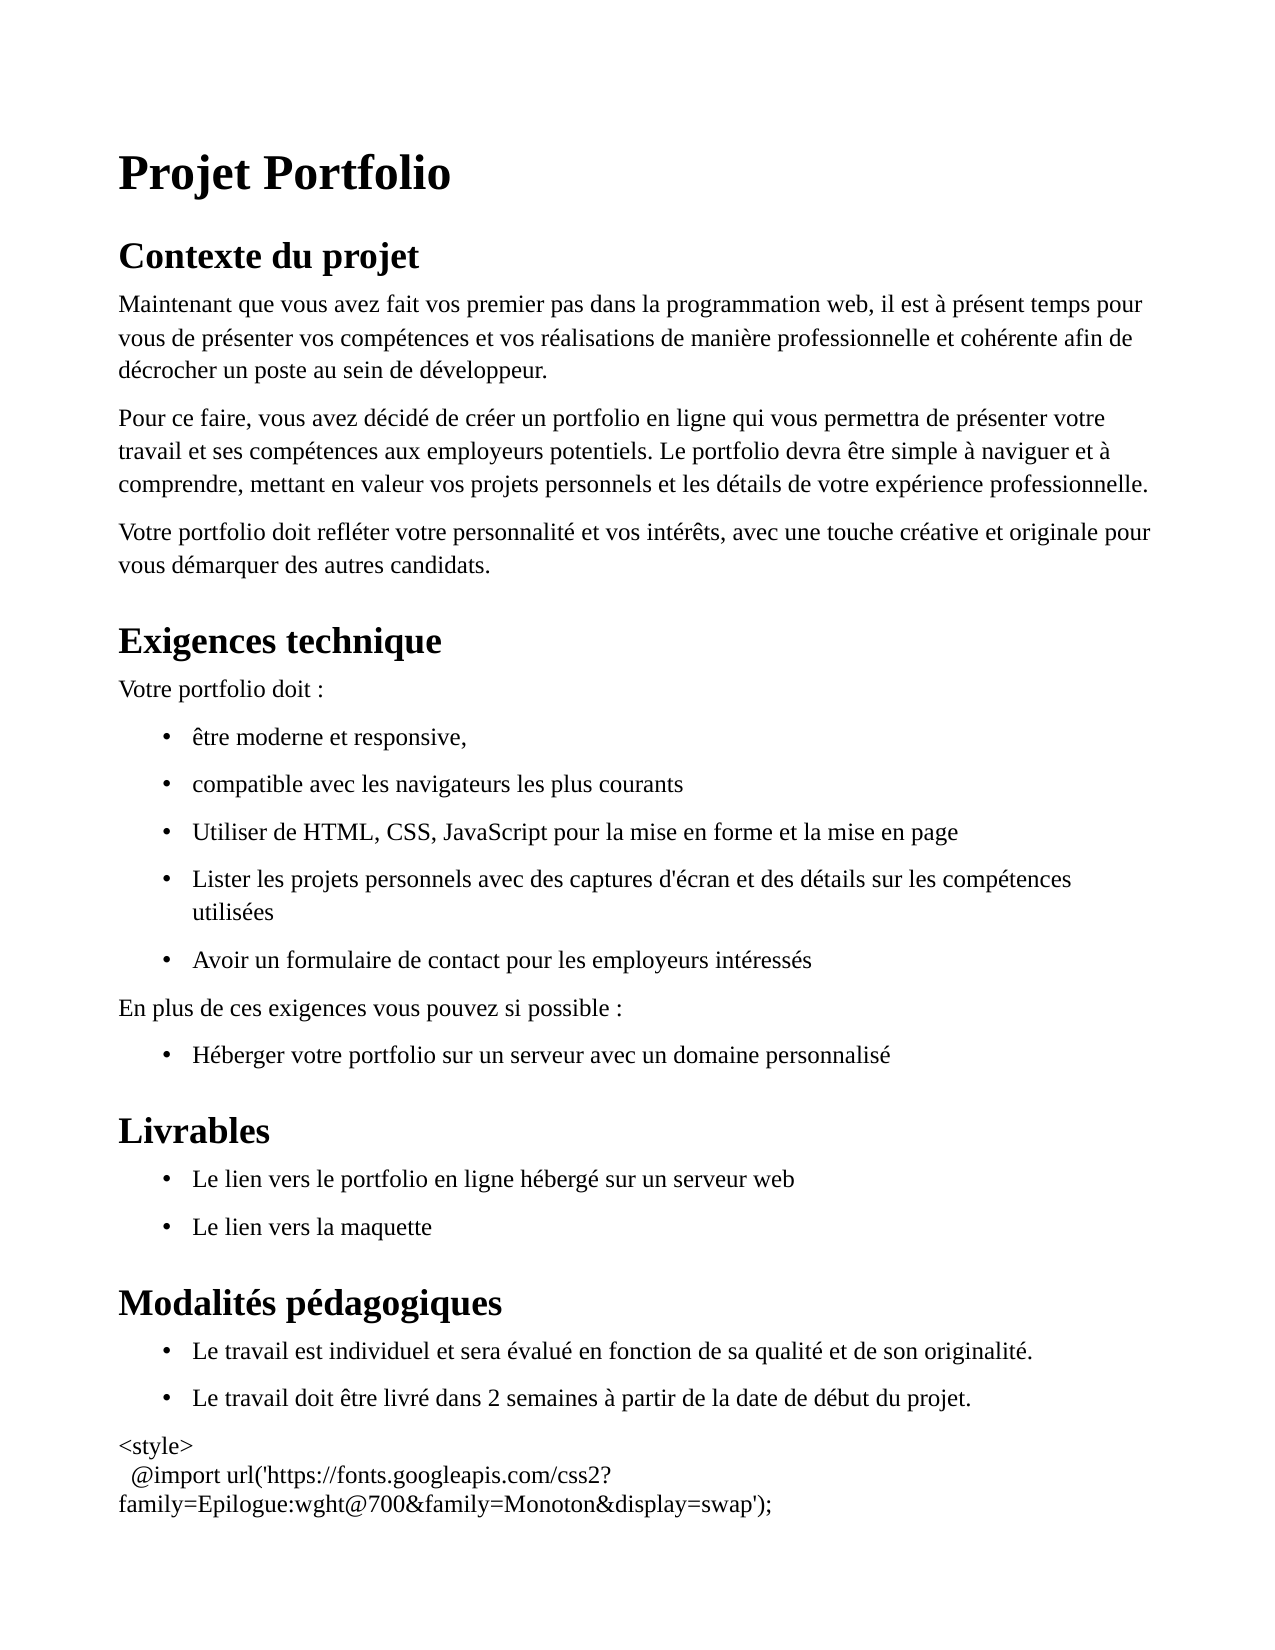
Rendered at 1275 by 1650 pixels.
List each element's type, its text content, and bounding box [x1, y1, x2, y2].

subtitle Contexte du projet [118, 234, 1157, 277]
list Le lien vers la maquette [162, 1212, 1157, 1241]
list Le travail est individuel et sera évalué en fonction de sa qualité et de son originalité. [162, 1336, 1157, 1365]
list Avoir un formulaire de contact pour les employeurs intéressés [162, 945, 1157, 974]
list Lister les projets personnels avec des captures d'écran et des détails sur les compétences utilisées [162, 864, 1157, 926]
text <style> [118, 1431, 1157, 1460]
subtitle Projet Portfolio [118, 143, 1157, 201]
list compatible avec les navigateurs les plus courants [162, 769, 1157, 798]
list Le lien vers le portfolio en ligne hébergé sur un serveur web [162, 1164, 1157, 1193]
list être moderne et responsive, [162, 722, 1157, 750]
list Le travail doit être livré dans 2 semaines à partir de la date de début du projet. [162, 1383, 1157, 1412]
text Maintenant que vous avez fait vos premier pas dans la programmation web, il est à présent temps pour vous de présenter vos compétences et vos réalisations de manière professionnelle et cohérente afin de décrocher un poste au sein de développeur. [118, 289, 1157, 384]
list Héberger votre portfolio sur un serveur avec un domaine personnalisé [162, 1040, 1157, 1069]
text @import url('https://fonts.googleapis.com/css2?family=Epilogue:wght@700&family=Monoton&display=swap'); [118, 1460, 1157, 1517]
subtitle Exigences technique [118, 618, 1157, 661]
list Utiliser de HTML, CSS, JavaScript pour la mise en forme et la mise en page [162, 817, 1157, 846]
subtitle Modalités pédagogiques [118, 1280, 1157, 1323]
text Votre portfolio doit refléter votre personnalité et vos intérêts, avec une touche créative et originale pour vous démarquer des autres candidats. [118, 517, 1157, 579]
subtitle Livrables [118, 1109, 1157, 1152]
text Pour ce faire, vous avez décidé de créer un portfolio en ligne qui vous permettra de présenter votre travail et ses compétences aux employeurs potentiels. Le portfolio devra être simple à naviguer et à comprendre, mettant en valeur vos projets personnels et les détails de votre expérience professionnelle. [118, 403, 1157, 498]
text En plus de ces exigences vous pouvez si possible : [118, 993, 1157, 1021]
text Votre portfolio doit : [118, 674, 1157, 703]
